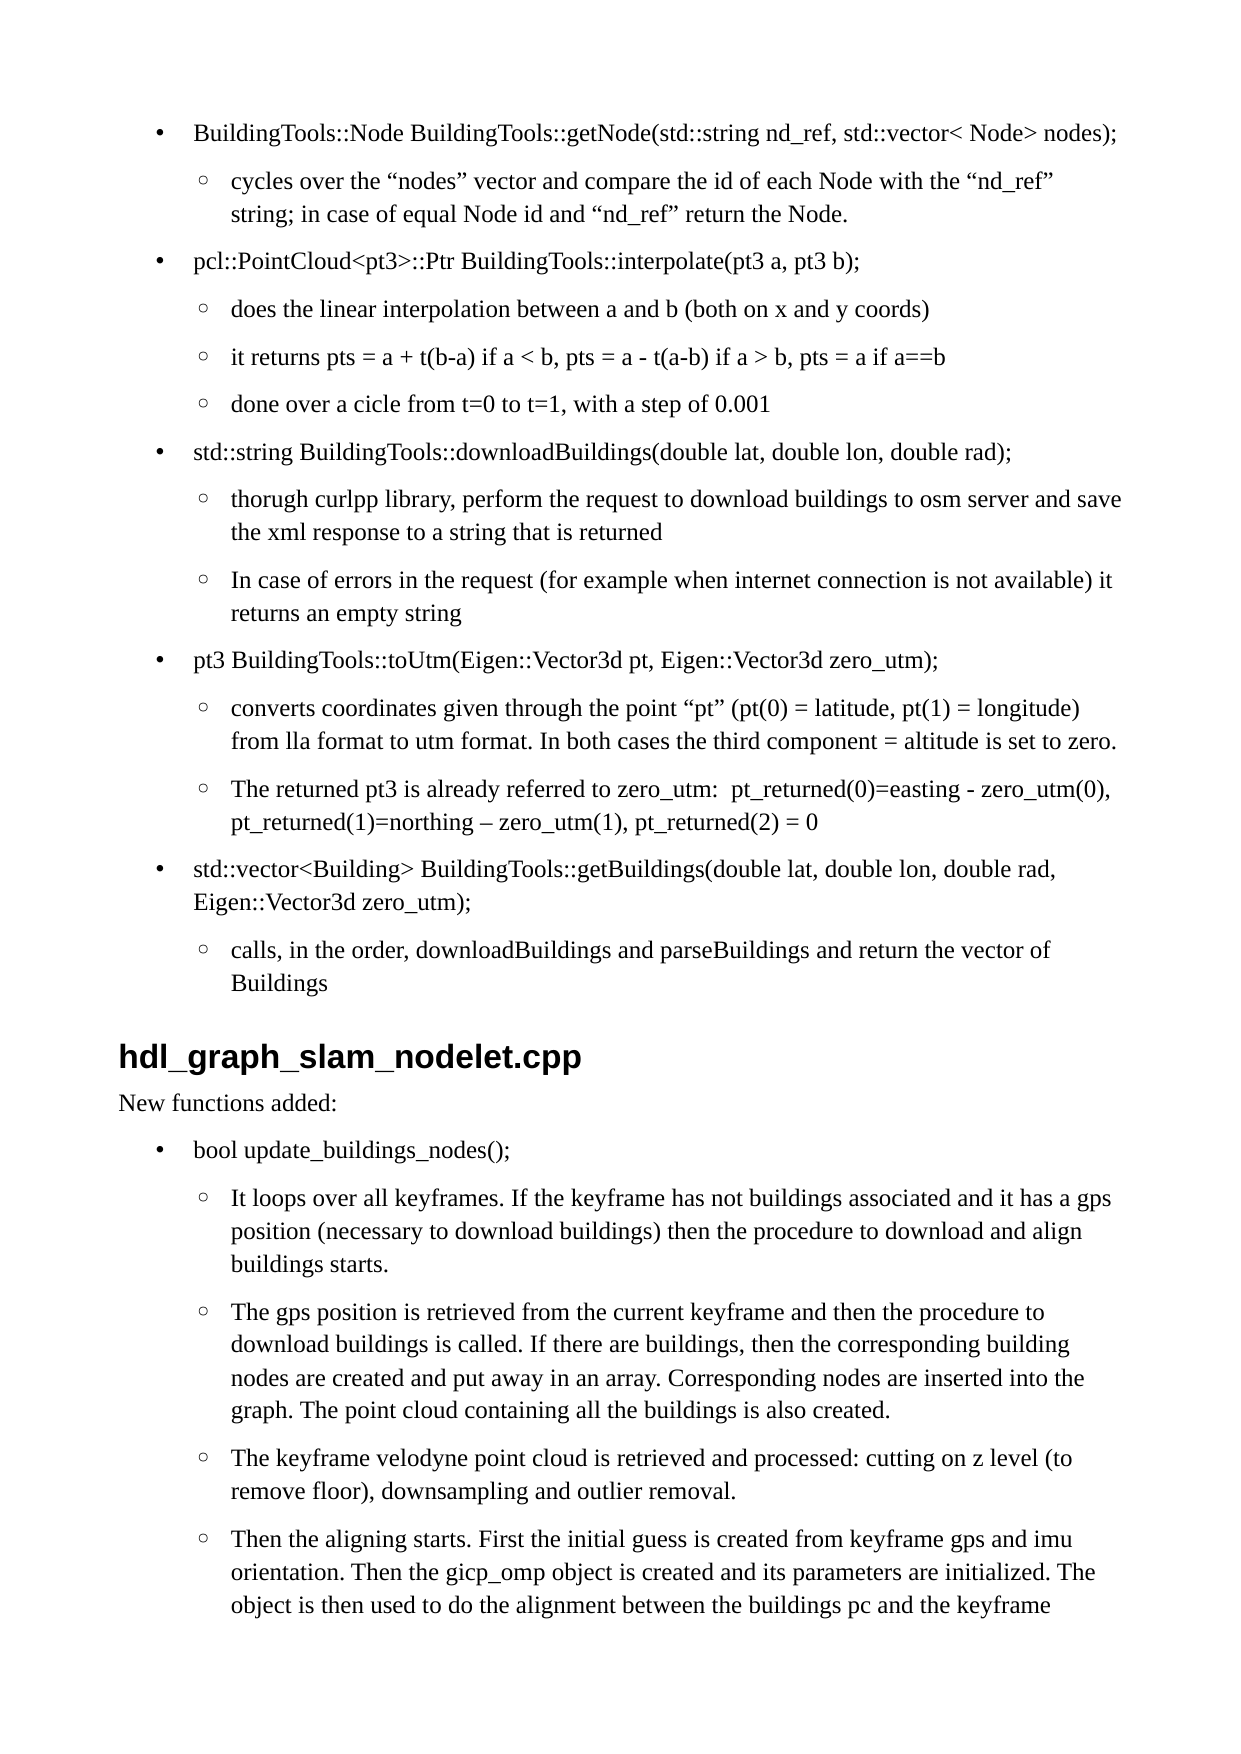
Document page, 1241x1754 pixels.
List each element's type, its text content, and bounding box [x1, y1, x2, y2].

list calls, in the order, downloadBuildings and parseBuildings and return the vector of Buildings [193, 935, 1122, 997]
list The gps position is retrieved from the current keyframe and then the procedure to download buildings is called. If there are buildings, then the corresponding building nodes are created and put away in an array. Corresponding nodes are inserted into the graph. The point cloud containing all the buildings is also created. [193, 1297, 1122, 1424]
list In case of errors in the request (for example when internet connection is not available) it returns an empty string [193, 565, 1122, 627]
list bool update_buildings_nodes(); [156, 1135, 1122, 1164]
list it returns pts = a + t(b-a) if a < b, pts = a - t(a-b) if a > b, pts = a if a==b [193, 342, 1122, 370]
list converts coordinates given through the point “pt” (pt(0) = latitude, pt(1) = longitude) from lla format to utm format. In both cases the third component = altitude is set to zero. [193, 693, 1122, 755]
list pt3 BuildingTools::toUtm(Eigen::Vector3d pt, Eigen::Vector3d zero_utm); [156, 646, 1122, 674]
list thorugh curlpp library, perform the request to download buildings to osm server and save the xml response to a string that is returned [193, 484, 1122, 546]
list std::string BuildingTools::downloadBuildings(double lat, double lon, double rad); [156, 437, 1122, 466]
list Then the aligning starts. First the initial guess is created from keyframe gps and imu orientation. Then the gicp_omp object is created and its parameters are initialized. The object is then used to do the alignment between the buildings pc and the keyframe [193, 1524, 1122, 1619]
list The returned pt3 is already referred to zero_utm: pt_returned(0)=easting - zero_utm(0), pt_returned(1)=northing – zero_utm(1), pt_returned(2) = 0 [193, 774, 1122, 836]
list BuildingTools::Node BuildingTools::getNode(std::string nd_ref, std::vector< Node> nodes); [156, 118, 1122, 147]
list does the linear interpolation between a and b (both on x and y coords) [193, 294, 1122, 323]
list The keyframe velodyne point cloud is retrieved and processed: cutting on z level (to remove floor), downsampling and outlier removal. [193, 1443, 1122, 1505]
subtitle hdl_graph_slam_nodelet.cpp [118, 1037, 1122, 1075]
list pcl::PointCloud<pt3>::Ptr BuildingTools::interpolate(pt3 a, pt3 b); [156, 246, 1122, 275]
list done over a cicle from t=0 to t=1, with a step of 0.001 [193, 389, 1122, 418]
list It loops over all keyframes. If the keyframe has not buildings associated and it has a gps position (necessary to download buildings) then the procedure to download and align buildings starts. [193, 1183, 1122, 1278]
list std::vector<Building> BuildingTools::getBuildings(double lat, double lon, double rad, Eigen::Vector3d zero_utm); [156, 854, 1122, 916]
text New functions added: [118, 1088, 1122, 1116]
list cycles over the “nodes” vector and compare the id of each Node with the “nd_ref” string; in case of equal Node id and “nd_ref” return the Node. [193, 166, 1122, 227]
